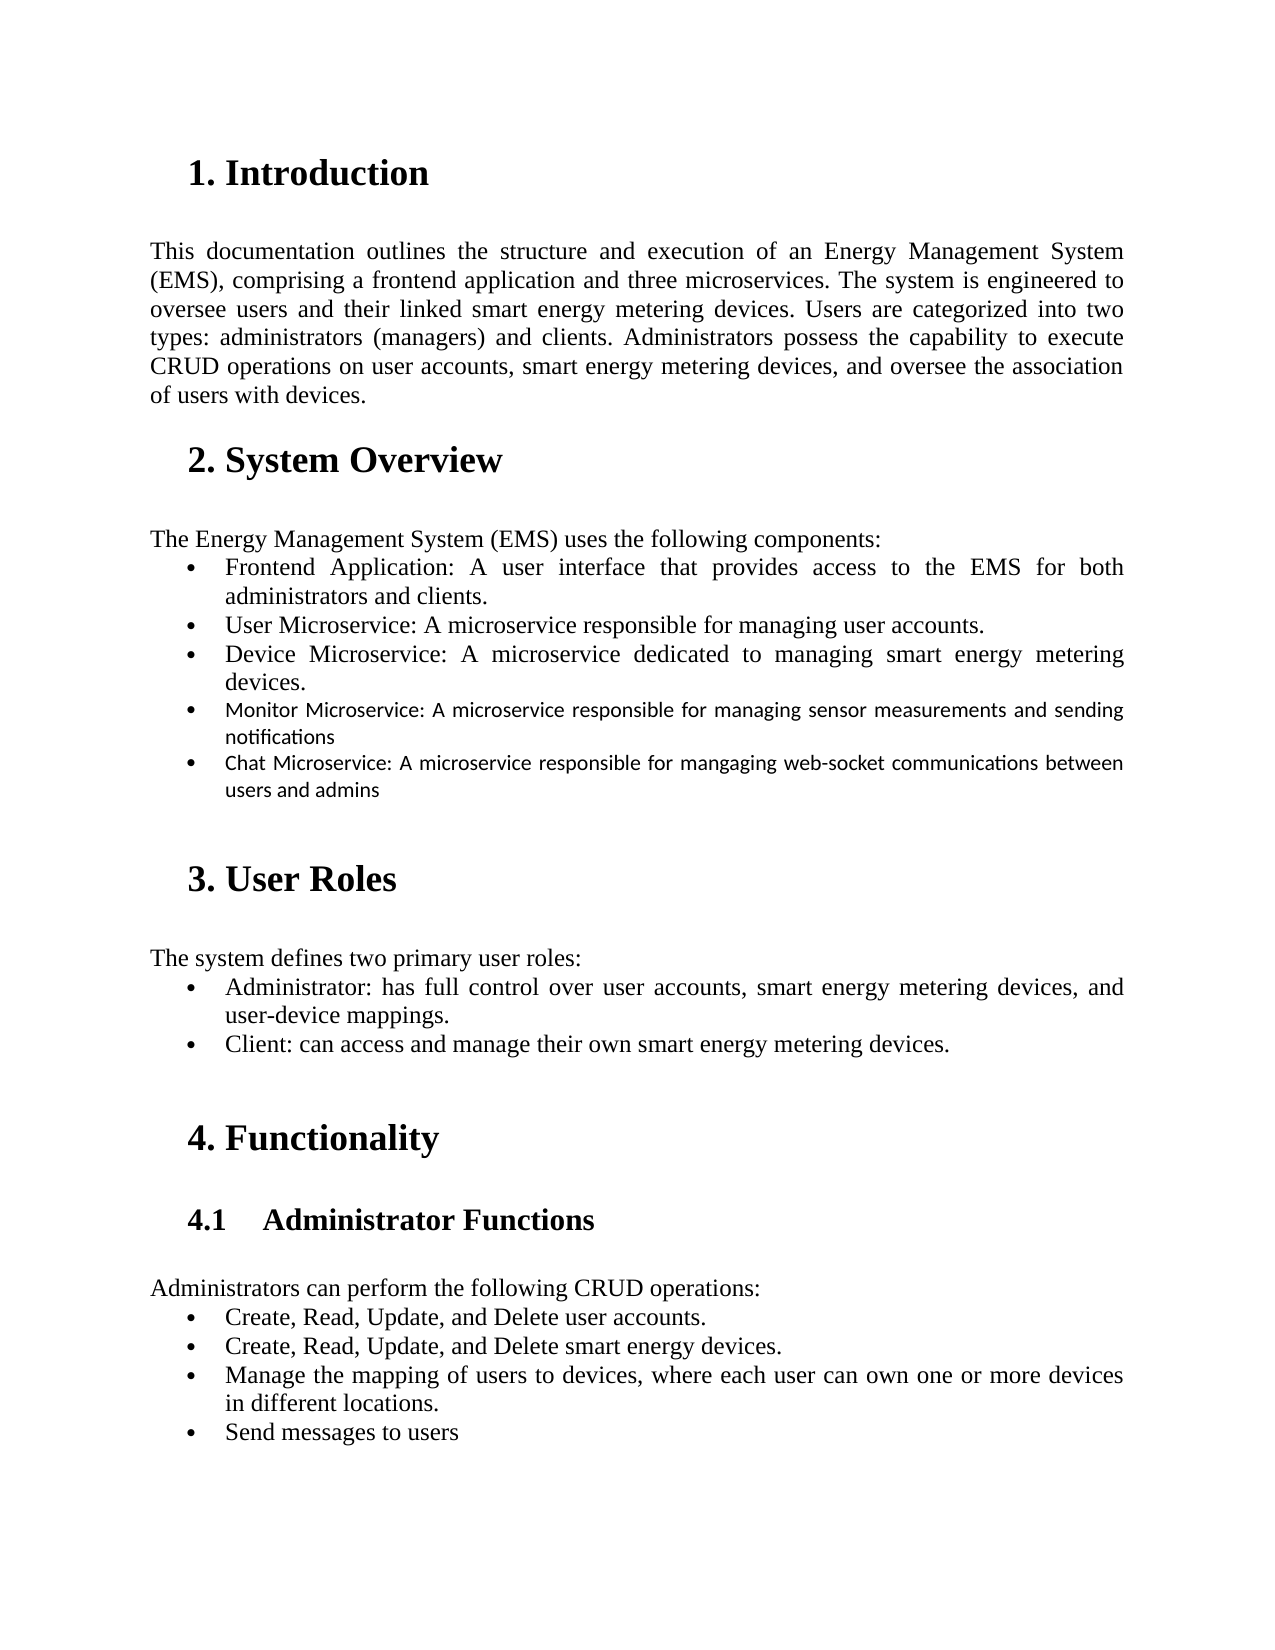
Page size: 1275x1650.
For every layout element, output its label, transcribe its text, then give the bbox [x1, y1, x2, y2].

list Create, Read, Update, and Delete smart energy devices. [187, 1331, 1125, 1360]
list Introduction [187, 150, 1125, 193]
list Chat Microservice: A microservice responsible for mangaging web-socket communications between users and admins [187, 749, 1125, 803]
list Manage the mapping of users to devices, where each user can own one or more devices in different locations. [187, 1360, 1125, 1417]
list Monitor Microservice: A microservice responsible for managing sensor measurements and sending notifications [187, 696, 1125, 749]
list User Roles [187, 857, 1125, 900]
list Administrator Functions [187, 1202, 1125, 1238]
text The Energy Management System (EMS) uses the following components: [150, 524, 1125, 552]
list Send messages to users [187, 1417, 1125, 1446]
text This documentation outlines the structure and execution of an Energy Management System (EMS), comprising a frontend application and three microservices. The system is engineered to oversee users and their linked smart energy metering devices. Users are categorized into two types: administrators (managers) and clients. Administrators possess the capability to execute CRUD operations on user accounts, smart energy metering devices, and oversee the association of users with devices. [150, 236, 1125, 409]
text Administrators can perform the following CRUD operations: [150, 1273, 1125, 1302]
list Functionality [187, 1115, 1125, 1158]
list Device Microservice: A microservice dedicated to managing smart energy metering devices. [187, 639, 1125, 696]
text The system defines two primary user roles: [150, 943, 1125, 972]
list System Overview [187, 437, 1125, 481]
list Administrator: has full control over user accounts, smart energy metering devices, and user-device mappings. [187, 972, 1125, 1029]
list Client: can access and manage their own smart energy metering devices. [187, 1029, 1125, 1058]
list Create, Read, Update, and Delete user accounts. [187, 1302, 1125, 1331]
list User Microservice: A microservice responsible for managing user accounts. [187, 610, 1125, 639]
list Frontend Application: A user interface that provides access to the EMS for both administrators and clients. [187, 552, 1125, 610]
